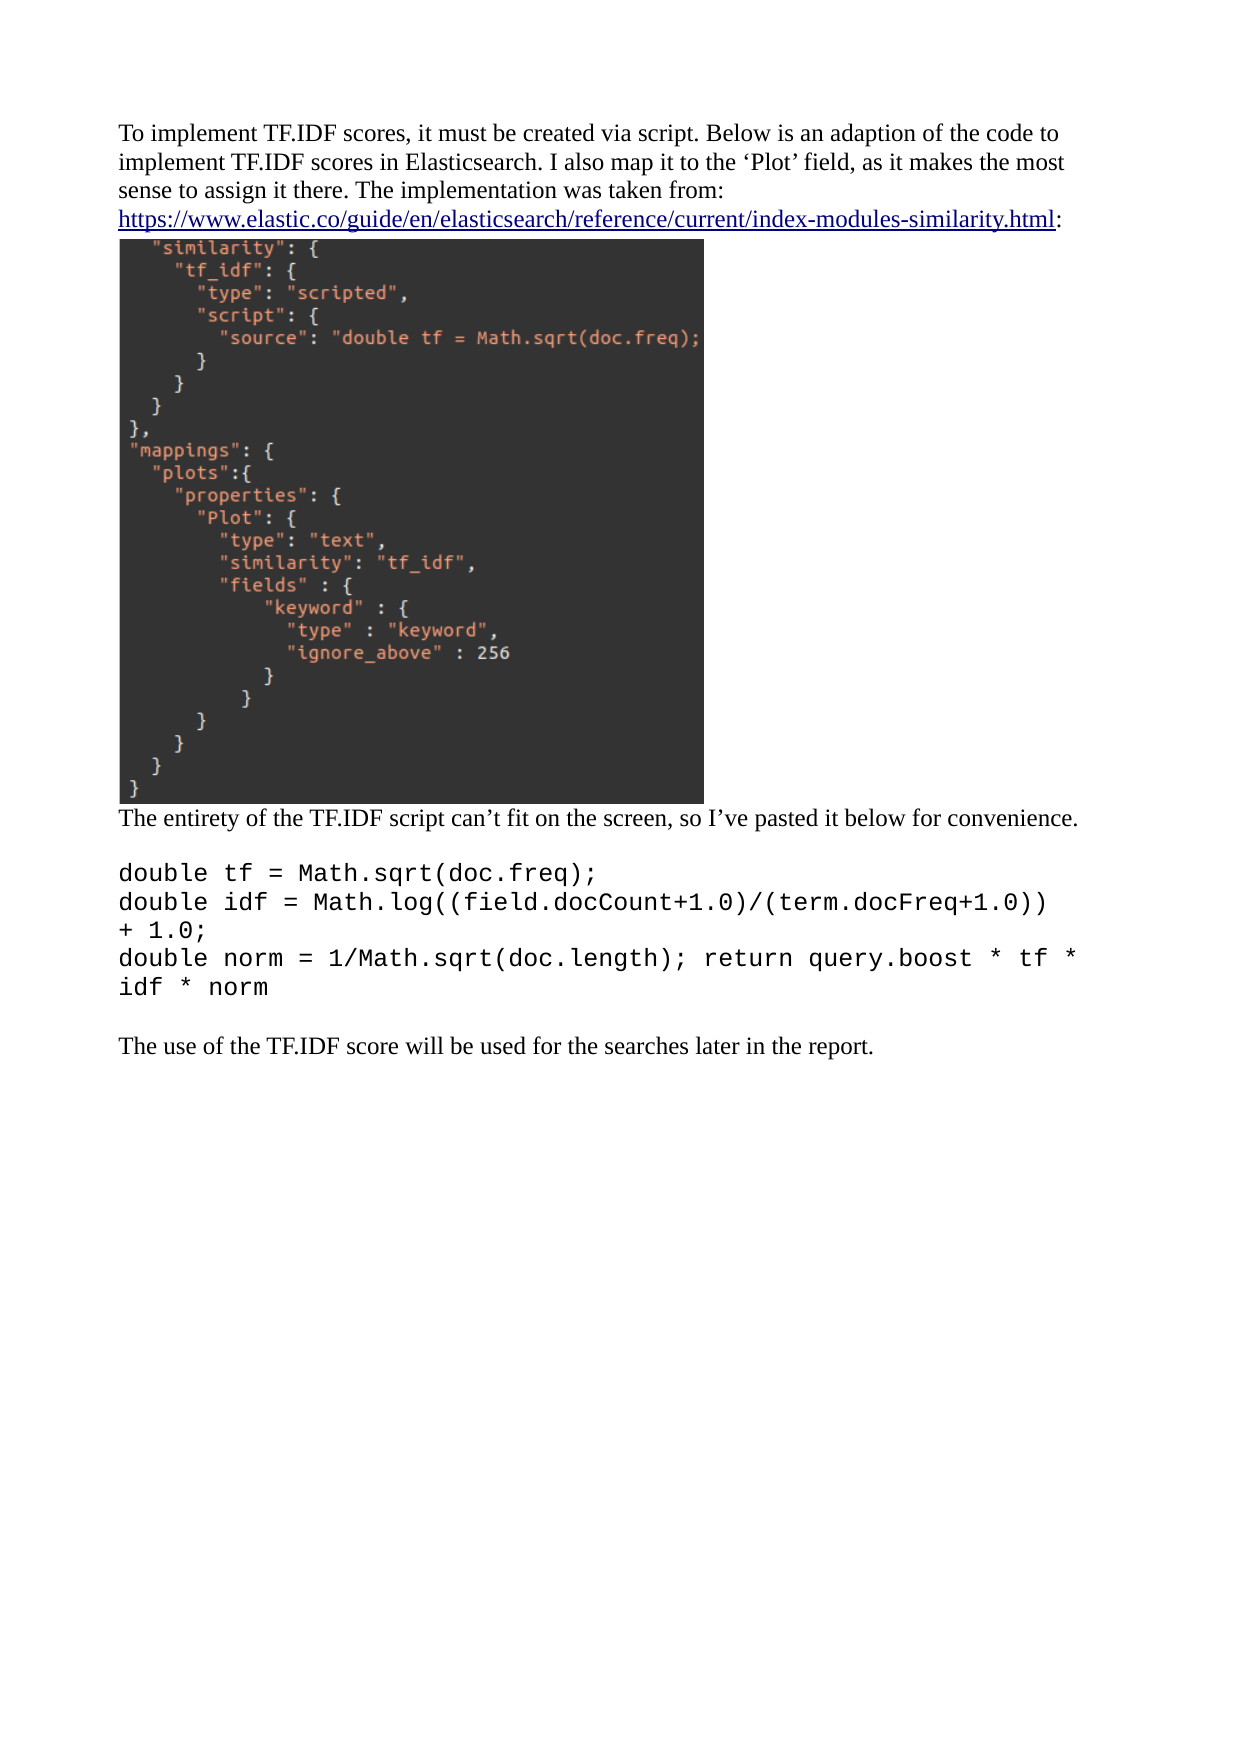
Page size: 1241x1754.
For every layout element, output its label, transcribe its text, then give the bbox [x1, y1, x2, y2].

text The use of the TF.IDF score will be used for the searches later in the report. [118, 1031, 1122, 1060]
picture [119, 239, 704, 804]
text double idf = Math.log((field.docCount+1.0)/(term.docFreq+1.0)) [118, 889, 1122, 918]
text double norm = 1/Math.sqrt(doc.length); return query.boost * tf * idf * norm [118, 946, 1122, 1003]
text double tf = Math.sqrt(doc.freq); [118, 861, 1122, 889]
text To implement TF.IDF scores, it must be created via script. Below is an adaption of the code to implement TF.IDF scores in Elasticsearch. I also map it to the ‘Plot’ field, as it makes the most sense to assign it there. The implementation was taken from: https://www.elastic.co/guide/en/elasticsearch/reference/current/index-modules-similarity.html: [118, 118, 1122, 233]
text + 1.0; [118, 918, 1122, 946]
text The entirety of the TF.IDF script can’t fit on the screen, so I’ve pasted it below for convenience. [118, 233, 1122, 832]
